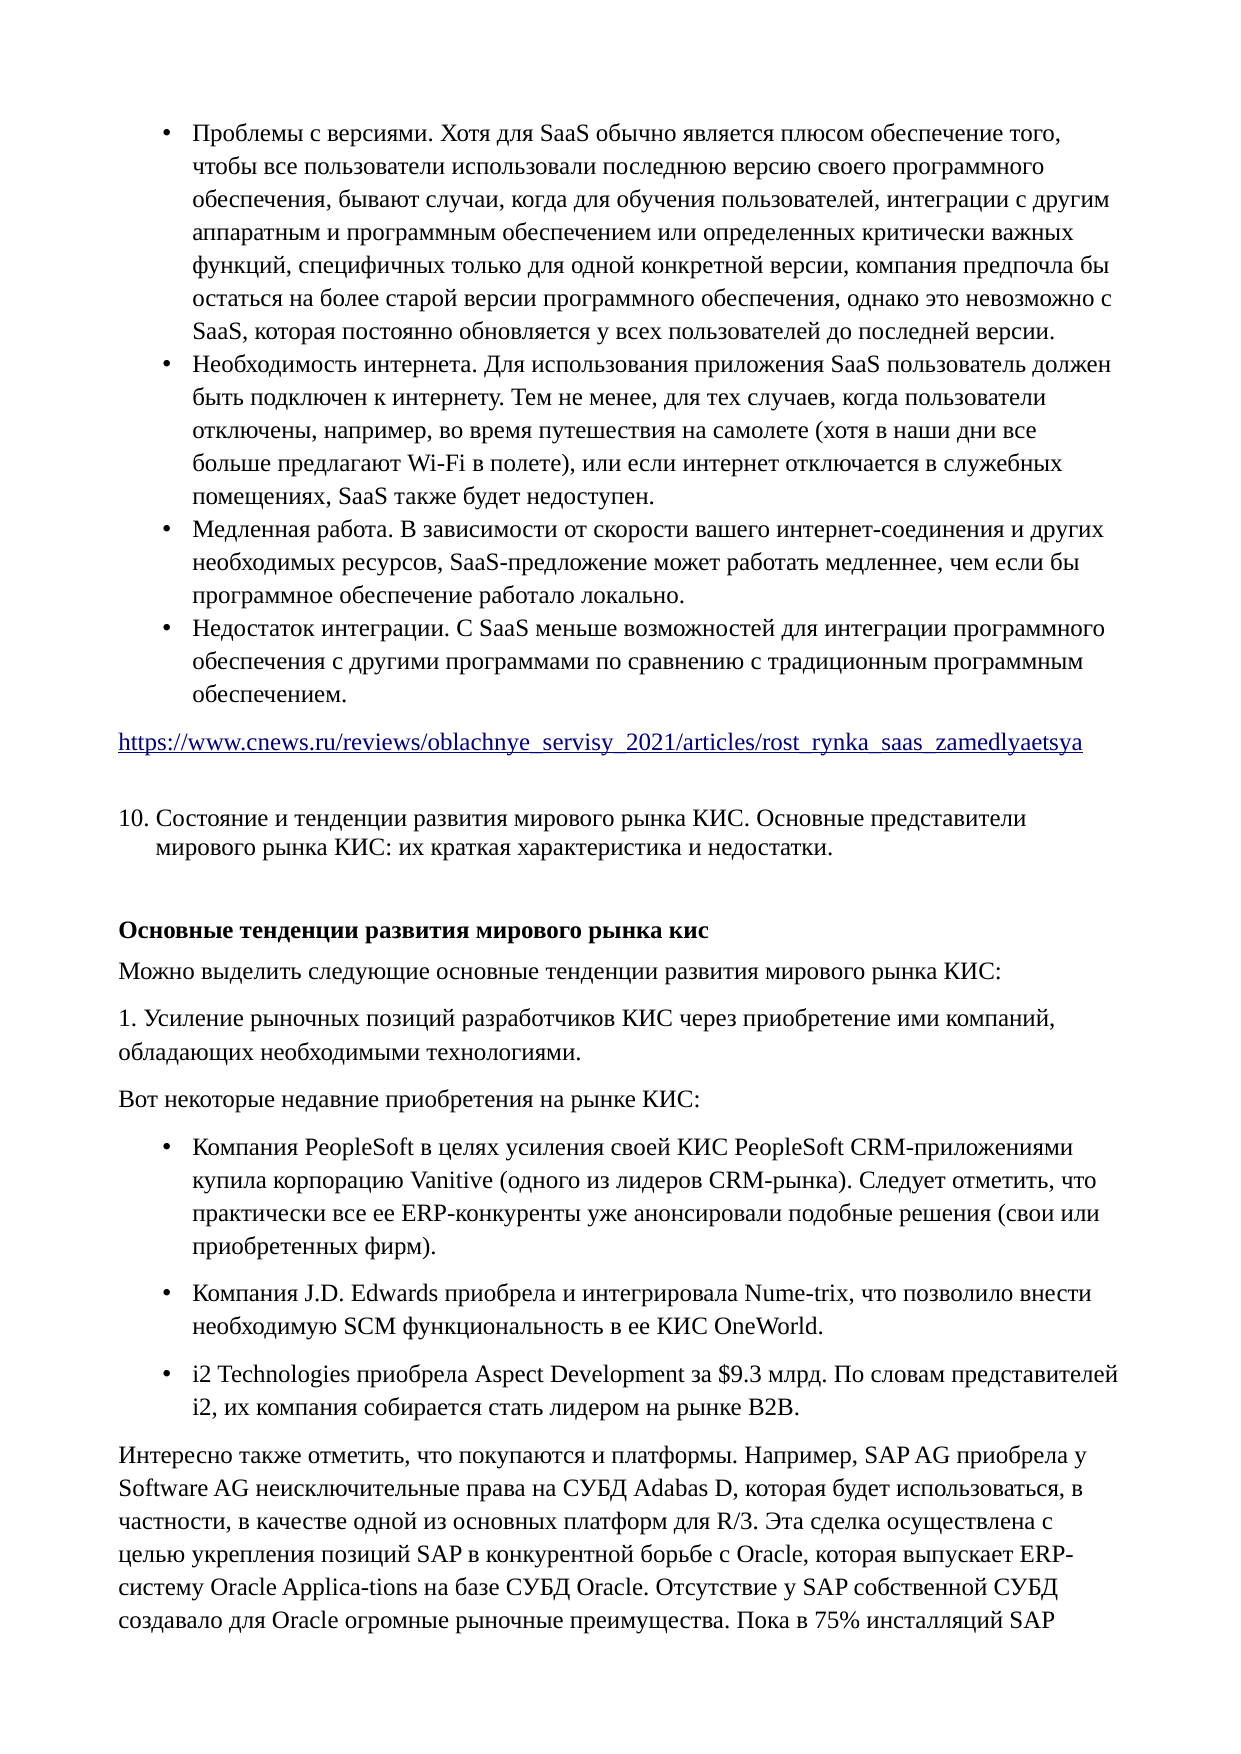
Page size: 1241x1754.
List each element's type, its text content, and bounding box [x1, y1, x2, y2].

list Медленная работа. В зависимости от скорости вашего интернет-соединения и других необходимых ресурсов, SaaS-предложение может работать медленнее, чем если бы программное обеспечение работало локально. [162, 514, 1122, 609]
text Можно выделить следующие основные тенденции развития мирового рынка КИС: [118, 956, 1122, 985]
list Компания PeopleSoft в целях усиления своей КИС PeopleSoft CRM-приложениями купила корпорацию Vanitive (одного из лидеров CRM-рынка). Следует отметить, что практически все ее ERP-конкуренты уже анонсировали подобные решения (свои или приобретенных фирм). [162, 1132, 1122, 1259]
list Состояние и тенденции развития мирового рынка КИС. Основные представители мирового рынка КИС: их краткая характеристика и недостатки. [118, 803, 1122, 861]
text Вот некоторые недавние приобретения на рынке КИС: [118, 1084, 1122, 1113]
list i2 Technologies приобрела Aspect Development за $9.3 млрд. По словам представителей i2, их компания собирается стать лидером на рынке B2B. [162, 1359, 1122, 1421]
list Необходимость интернета. Для использования приложения SaaS пользователь должен быть подключен к интернету. Тем не менее, для тех случаев, когда пользователи отключены, например, во время путешествия на самолете (хотя в наши дни все больше предлагают Wi-Fi в полете), или если интернет отключается в служебных помещениях, SaaS также будет недоступен. [162, 349, 1122, 510]
text 1. Усиление рыночных позиций разработчиков КИС через приобретение ими компаний, обладающих необходимыми технологиями. [118, 1003, 1122, 1065]
list Проблемы с версиями. Хотя для SaaS обычно является плюсом обеспечение того, чтобы все пользователи использовали последнюю версию своего программного обеспечения, бывают случаи, когда для обучения пользователей, интеграции с другим аппаратным и программным обеспечением или определенных критически важных функций, специфичных только для одной конкретной версии, компания предпочла бы остаться на более старой версии программного обеспечения, однако это невозможно с SaaS, которая постоянно обновляется у всех пользователей до последней версии. [162, 118, 1122, 345]
list Недостаток интеграции. С SaaS меньше возможностей для интеграции программного обеспечения с другими программами по сравнению с традиционным программным обеспечением. [162, 613, 1122, 708]
subtitle Основные тенденции развития мирового рынка кис [118, 915, 1122, 943]
text Интересно также отметить, что покупаются и платформы. Например, SAP AG приобрела у Software AG неисключительные права на СУБД Adabas D, которая будет использоваться, в частности, в качестве одной из основных платформ для R/3. Эта сделка осуществлена с целью укрепления позиций SAP в конкурентной борьбе с Oracle, которая выпускает ERP-систему Oracle Applica-tions на базе СУБД Oracle. Отсутствие у SAP собственной СУБД создавало для Oracle огромные рыночные преимущества. Пока в 75% инсталляций SAP [118, 1440, 1122, 1633]
text https://www.cnews.ru/reviews/oblachnye_servisy_2021/articles/rost_rynka_saas_zamedlyaetsya [118, 727, 1122, 756]
list Компания J.D. Edwards приобрела и интегрировала Nume-trix, что позволило внести необходимую SCM функциональность в ее КИС OneWorld. [162, 1278, 1122, 1340]
